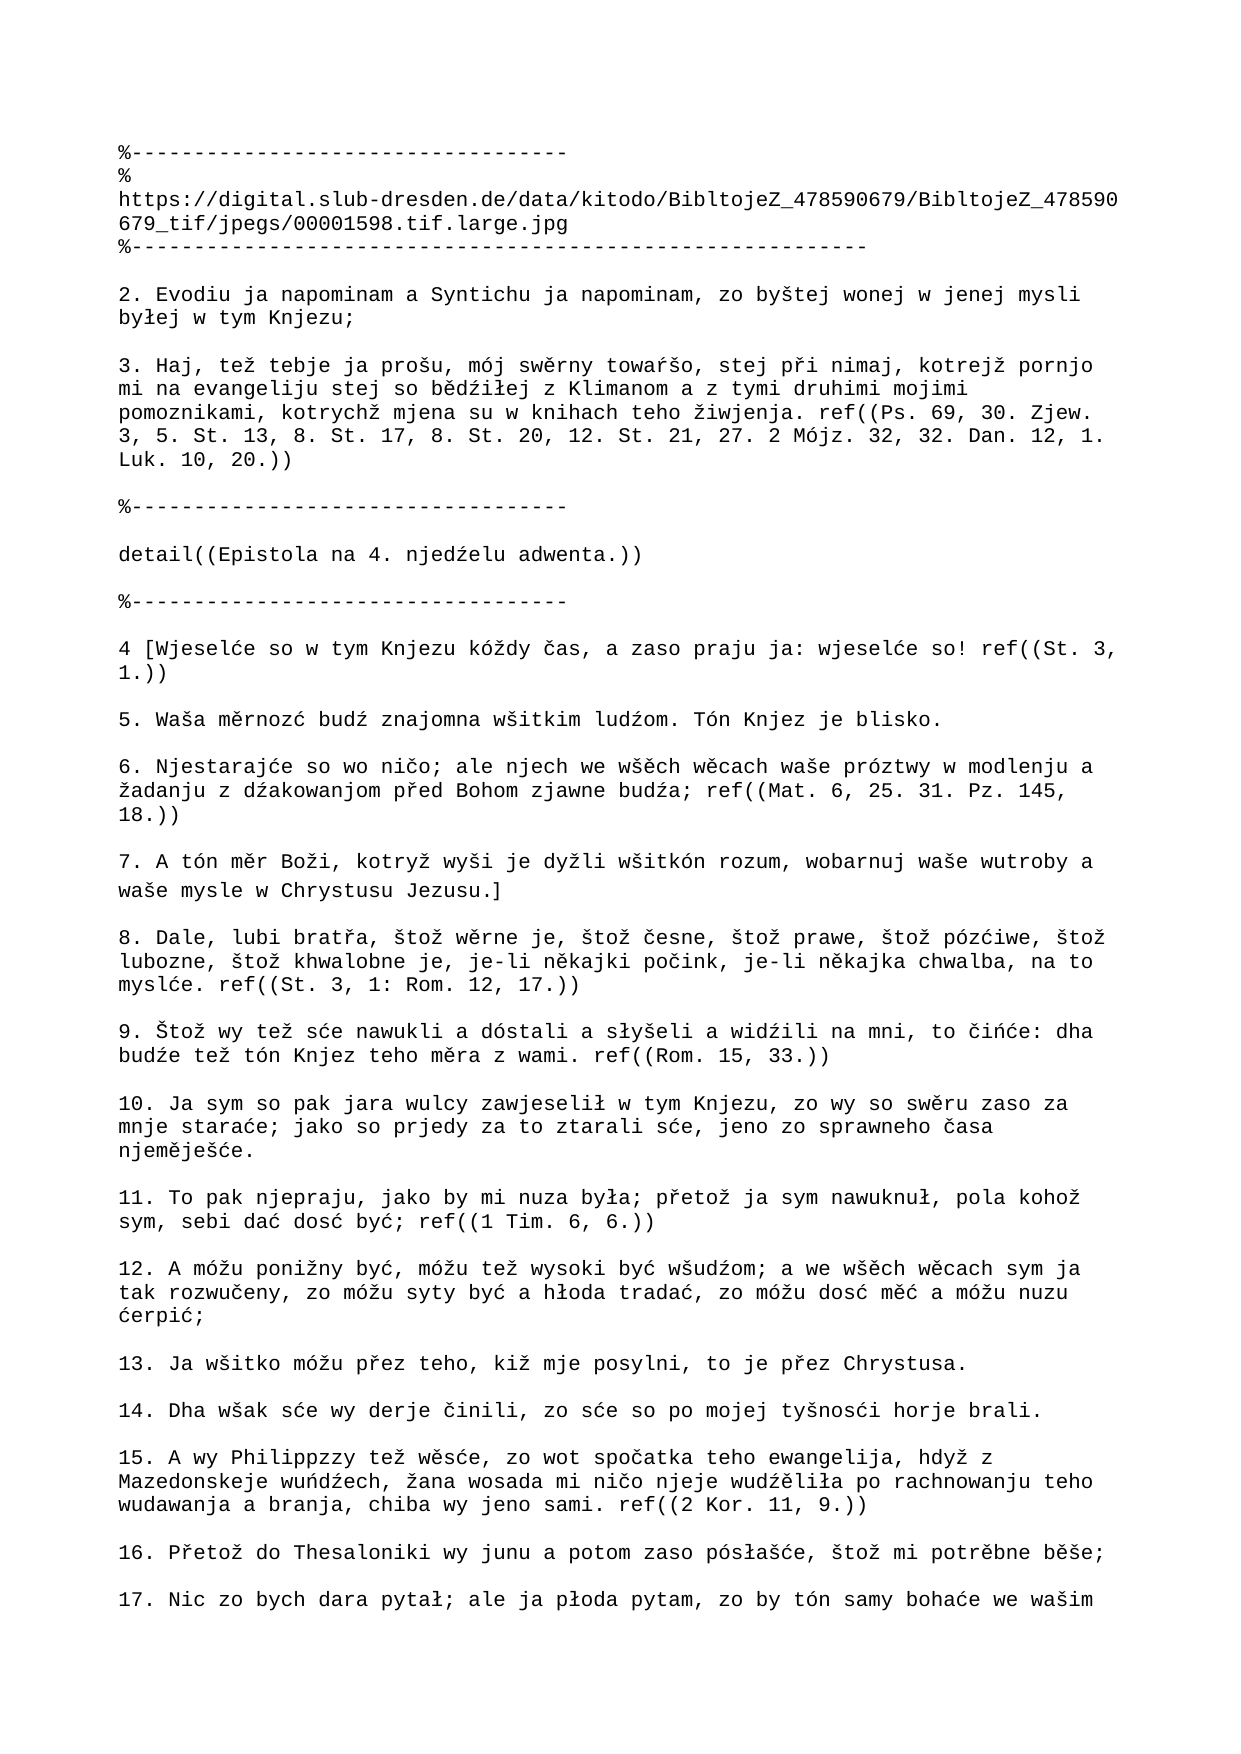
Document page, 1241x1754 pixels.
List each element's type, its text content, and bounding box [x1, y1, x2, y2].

text 5. Waša měrnozć budź znajomna wšitkim ludźom. Tón Knjez je blisko. [118, 709, 1122, 733]
text detail((Epistola na 4. njedźelu adwenta.)) [118, 544, 1122, 567]
text 10. Ja sym so pak jara wulcy zawjeselił w tym Knjezu, zo wy so swěru zaso za mnje staraće; jako so prjedy za to ztarali sće, jeno zo sprawneho časa njeměješće. [118, 1092, 1122, 1163]
text % https://digital.slub-dresden.de/data/kitodo/BibltojeZ_478590679/BibltojeZ_478590679_tif/jpegs/00001598.tif.large.jpg [118, 165, 1122, 236]
text 8. Dale, lubi bratřa, štož wěrne je, štož česne, štož prawe, štož pózćiwe, štož lubozne, štož khwalobne je, je-li někajki počink, je-li někajka chwalba, na to myslće. ref((St. 3, 1: Rom. 12, 17.)) [118, 927, 1122, 998]
text 17. Nic zo bych dara pytał; ale ja płoda pytam, zo by tón samy bohaće we wašim [118, 1589, 1122, 1613]
text 14. Dha wšak sće wy derje činili, zo sće so po mojej tyšnosći horje brali. [118, 1400, 1122, 1423]
text 4 [Wjeselće so w tym Knjezu kóždy čas, a zaso praju ja: wjeselće so! ref((St. 3, 1.)) [118, 638, 1122, 686]
text 6. Njestarajće so wo ničo; ale njech we wšěch wěcach waše próztwy w modlenju a žadanju z dźakowanjom před Bohom zjawne budźa; ref((Mat. 6, 25. 31. Pz. 145, 18.)) [118, 757, 1122, 827]
text %----------------------------------- [118, 142, 1122, 165]
text %----------------------------------- [118, 591, 1122, 615]
text 7. A tón měr Boži, kotryž wyši je dyžli wšitkón rozum, wobarnuj waše wutroby a waše mysle w Chrystusu Jezusu.] [118, 851, 1122, 903]
text 11. To pak njepraju, jako by mi nuza była; přetož ja sym nawuknuł, pola kohož sym, sebi dać dosć być; ref((1 Tim. 6, 6.)) [118, 1187, 1122, 1234]
text 16. Přetož do Thesaloniki wy junu a potom zaso pósłašće, štož mi potrěbne běše; [118, 1542, 1122, 1565]
text 3. Haj, tež tebje ja prošu, mój swěrny towaŕšo, stej při nimaj, kotrejž pornjo mi na evangeliju stej so bědźiłej z Klimanom a z tymi druhimi mojimi pomoznikami, kotrychž mjena su w knihach teho žiwjenja. ref((Ps. 69, 30. Zjew. 3, 5. St. 13, 8. St. 17, 8. St. 20, 12. St. 21, 27. 2 Mójz. 32, 32. Dan. 12, 1. Luk. 10, 20.)) [118, 354, 1122, 473]
text %----------------------------------- [118, 496, 1122, 520]
text 9. Štož wy tež sće nawukli a dóstali a słyšeli a widźili na mni, to čińće: dha budźe tež tón Knjez teho měra z wami. ref((Rom. 15, 33.)) [118, 1022, 1122, 1069]
text %----------------------------------------------------------- [118, 236, 1122, 260]
text 15. A wy Philippzzy tež wěsće, zo wot spočatka teho ewangelija, hdyž z Mazedonskeje wuńdźech, žana wosada mi ničo njeje wudźěliła po rachnowanju teho wudawanja a branja, chiba wy jeno sami. ref((2 Kor. 11, 9.)) [118, 1447, 1122, 1518]
text 13. Ja wšitko móžu přez teho, kiž mje posylni, to je přez Chrystusa. [118, 1353, 1122, 1376]
text 2. Evodiu ja napominam a Syntichu ja napominam, zo byštej wonej w jenej mysli byłej w tym Knjezu; [118, 284, 1122, 331]
text 12. A móžu ponižny być, móžu tež wysoki być wšudźom; a we wšěch wěcach sym ja tak rozwučeny, zo móžu syty być a hłoda tradać, zo móžu dosć měć a móžu nuzu ćerpić; [118, 1258, 1122, 1329]
